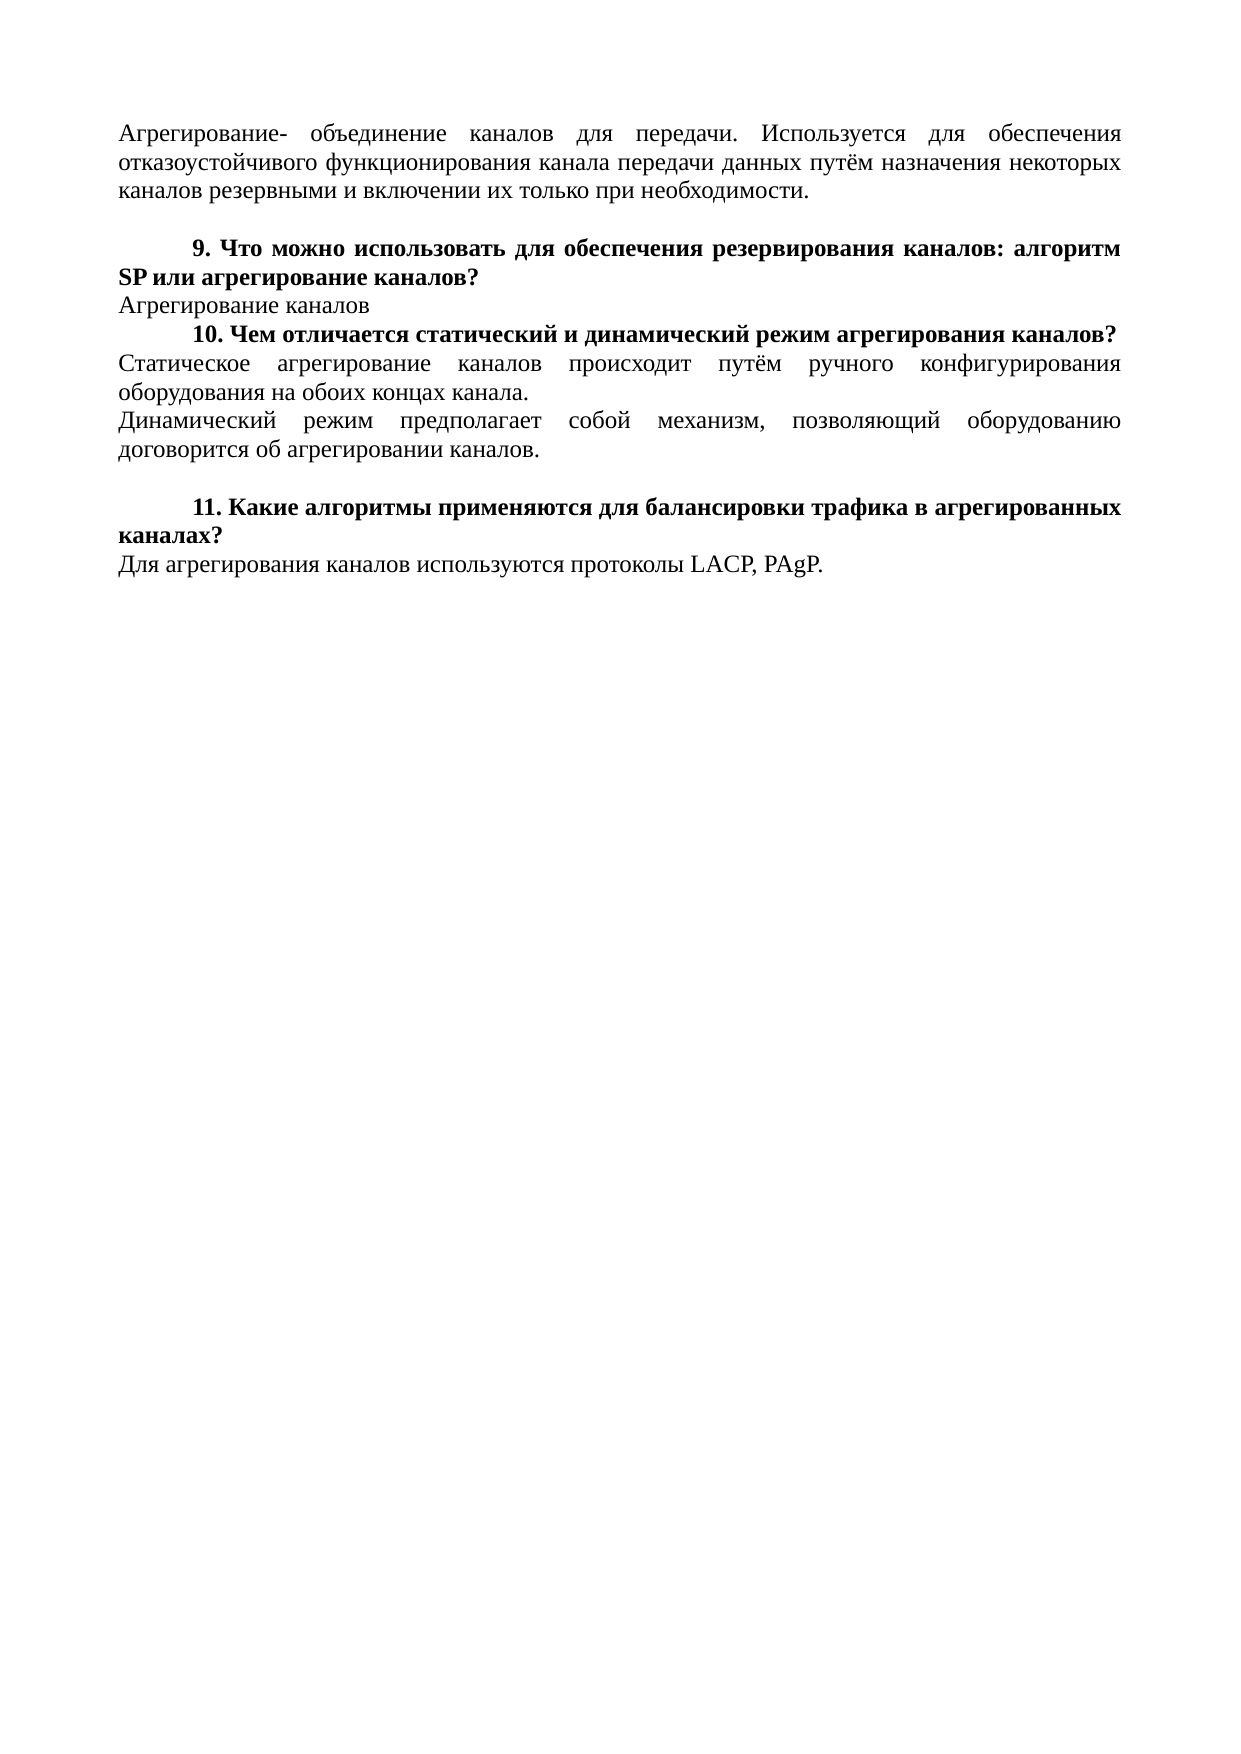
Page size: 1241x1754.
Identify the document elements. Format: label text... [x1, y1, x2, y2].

text Агрегирование- объединение каналов для передачи. Используется для обеспечения отказоустойчивого функционирования канала передачи данных путём назначения некоторых каналов резервными и включении их только при необходимости. [118, 118, 1122, 204]
text Динамический режим предполагает собой механизм, позволяющий оборудованию договорится об агрегировании каналов. [118, 406, 1122, 463]
text Агрегирование каналов [118, 291, 1122, 319]
text 9. Что можно использовать для обеспечения резервирования каналов: алгоритм SP или агрегирование каналов? [118, 233, 1122, 291]
text Статическое агрегирование каналов происходит путём ручного конфигурирования оборудования на обоих концах канала. [118, 348, 1122, 406]
text 11. Какие алгоритмы применяются для балансировки трафика в агрегированных каналах? [118, 492, 1122, 549]
text Для агрегирования каналов используются протоколы LACP, PAgP. [118, 549, 1122, 578]
text 10. Чем отличается статический и динамический режим агрегирования каналов? [118, 319, 1122, 348]
